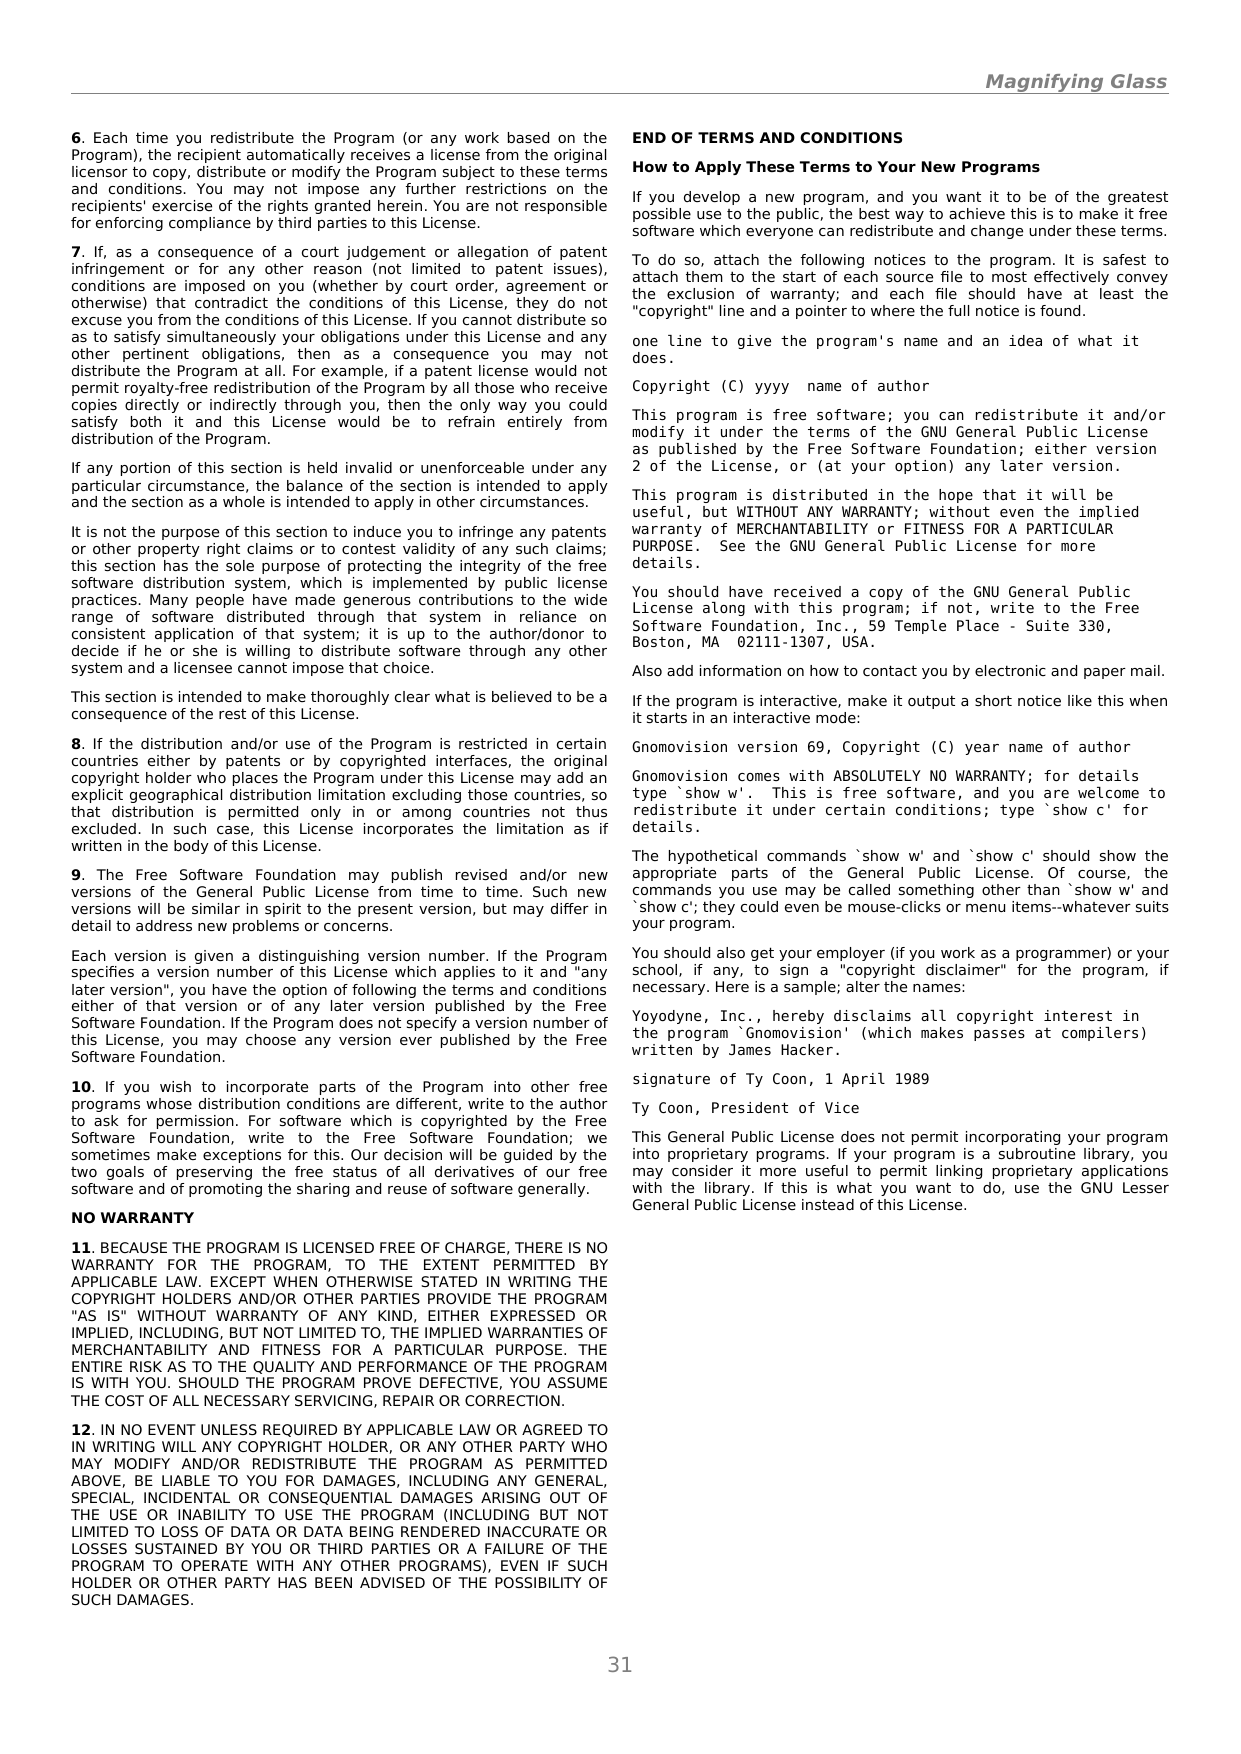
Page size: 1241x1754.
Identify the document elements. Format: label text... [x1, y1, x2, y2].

text How to Apply These Terms to Your New Programs [632, 159, 1169, 176]
text Yoyodyne, Inc., hereby disclaims all copyright interest in the program `Gnomovision' (which makes passes at compilers) written by James Hacker. [632, 1008, 1169, 1059]
text You should have received a copy of the GNU General Public License along with this program; if not, write to the Free Software Foundation, Inc., 59 Temple Place - Suite 330, Boston, MA 02111-1307, USA. [632, 583, 1169, 651]
text If any portion of this section is held invalid or unenforceable under any particular circumstance, the balance of the section is intended to apply and the section as a whole is intended to apply in other circumstances. [71, 460, 608, 511]
text If you develop a new program, and you want it to be of the greatest possible use to the public, the best way to achieve this is to make it free software which everyone can redistribute and change under these terms. [632, 189, 1169, 240]
text If the program is interactive, make it output a short notice like this when it starts in an interactive mode: [632, 693, 1169, 727]
text signature of Ty Coon, 1 April 1989 [632, 1071, 1169, 1088]
text one line to give the program's name and an idea of what it does. [632, 333, 1169, 367]
text This program is distributed in the hope that it will be useful, but WITHOUT ANY WARRANTY; without even the implied warranty of MERCHANTABILITY or FITNESS FOR A PARTICULAR PURPOSE. See the GNU General Public License for more details. [632, 487, 1169, 572]
text 9. The Free Software Foundation may publish revised and/or new versions of the General Public License from time to time. Such new versions will be similar in spirit to the present version, but may differ in detail to address new problems or concerns. [71, 867, 608, 935]
text The hypothetical commands `show w' and `show c' should show the appropriate parts of the General Public License. Of course, the commands you use may be called something other than `show w' and `show c'; they could even be mouse-clicks or menu items--whatever suits your program. [632, 847, 1169, 932]
text 8. If the distribution and/or use of the Program is restricted in certain countries either by patents or by copyrighted interfaces, the original copyright holder who places the Program under this License may add an explicit geographical distribution limitation excluding those countries, so that distribution is permitted only in or among countries not thus excluded. In such case, this License incorporates the limitation as if written in the body of this License. [71, 736, 608, 854]
text It is not the purpose of this section to induce you to infringe any patents or other property right claims or to contest validity of any such claims; this section has the sole purpose of protecting the integrity of the free software distribution system, which is implemented by public license practices. Many people have made generous contributions to the wide range of software distributed through that system in reliance on consistent application of that system; it is up to the author/donor to decide if he or she is willing to distribute software through any other system and a licensee cannot impose that choice. [71, 524, 608, 677]
text 12. IN NO EVENT UNLESS REQUIRED BY APPLICABLE LAW OR AGREED TO IN WRITING WILL ANY COPYRIGHT HOLDER, OR ANY OTHER PARTY WHO MAY MODIFY AND/OR REDISTRIBUTE THE PROGRAM AS PERMITTED ABOVE, BE LIABLE TO YOU FOR DAMAGES, INCLUDING ANY GENERAL, SPECIAL, INCIDENTAL OR CONSEQUENTIAL DAMAGES ARISING OUT OF THE USE OR INABILITY TO USE THE PROGRAM (INCLUDING BUT NOT LIMITED TO LOSS OF DATA OR DATA BEING RENDERED INACCURATE OR LOSSES SUSTAINED BY YOU OR THIRD PARTIES OR A FAILURE OF THE PROGRAM TO OPERATE WITH ANY OTHER PROGRAMS), EVEN IF SUCH HOLDER OR OTHER PARTY HAS BEEN ADVISED OF THE POSSIBILITY OF SUCH DAMAGES. [71, 1422, 608, 1609]
text Gnomovision comes with ABSOLUTELY NO WARRANTY; for details type `show w'. This is free software, and you are welcome to redistribute it under certain conditions; type `show c' for details. [632, 768, 1169, 836]
text NO WARRANTY [71, 1210, 608, 1227]
text Each version is given a distinguishing version number. If the Program specifies a version number of this License which applies to it and "any later version", you have the option of following the terms and conditions either of that version or of any later version published by the Free Software Foundation. If the Program does not specify a version number of this License, you may choose any version ever published by the Free Software Foundation. [71, 947, 608, 1066]
text 10. If you wish to incorporate parts of the Program into other free programs whose distribution conditions are different, write to the author to ask for permission. For software which is copyrighted by the Free Software Foundation, write to the Free Software Foundation; we sometimes make exceptions for this. Our decision will be guided by the two goals of preserving the free status of all derivatives of our free software and of promoting the sharing and reuse of software generally. [71, 1079, 608, 1198]
text You should also get your employer (if you work as a programmer) or your school, if any, to sign a "copyright disclaimer" for the program, if necessary. Here is a sample; alter the names: [632, 945, 1169, 996]
text To do so, attach the following notices to the program. It is safest to attach them to the start of each source file to most effectively convey the exclusion of warranty; and each file should have at least the "copyright" line and a pointer to where the full notice is found. [632, 252, 1169, 320]
text 6. Each time you redistribute the Program (or any work based on the Program), the recipient automatically receives a license from the original licensor to copy, distribute or modify the Program subject to these terms and conditions. You may not impose any further restrictions on the recipients' exercise of the rights granted herein. You are not responsible for enforcing compliance by third parties to this License. [71, 130, 608, 232]
text 7. If, as a consequence of a court judgement or allegation of patent infringement or for any other reason (not limited to patent issues), conditions are imposed on you (whether by court order, agreement or otherwise) that contradict the conditions of this License, they do not excuse you from the conditions of this License. If you cannot distribute so as to satisfy simultaneously your obligations under this License and any other pertinent obligations, then as a consequence you may not distribute the Program at all. For example, if a patent license would not permit royalty-free redistribution of the Program by all those who receive copies directly or indirectly through you, then the only way you could satisfy both it and this License would be to refrain entirely from distribution of the Program. [71, 244, 608, 448]
text This General Public License does not permit incorporating your program into proprietary programs. If your program is a subroutine library, you may consider it more useful to permit linking proprietary applications with the library. If this is what you want to do, use the GNU Lesser General Public License instead of this License. [632, 1128, 1169, 1213]
text This program is free software; you can redistribute it and/or modify it under the terms of the GNU General Public License as published by the Free Software Foundation; either version 2 of the License, or (at your option) any later version. [632, 407, 1169, 475]
text 11. BECAUSE THE PROGRAM IS LICENSED FREE OF CHARGE, THERE IS NO WARRANTY FOR THE PROGRAM, TO THE EXTENT PERMITTED BY APPLICABLE LAW. EXCEPT WHEN OTHERWISE STATED IN WRITING THE COPYRIGHT HOLDERS AND/OR OTHER PARTIES PROVIDE THE PROGRAM "AS IS" WITHOUT WARRANTY OF ANY KIND, EITHER EXPRESSED OR IMPLIED, INCLUDING, BUT NOT LIMITED TO, THE IMPLIED WARRANTIES OF MERCHANTABILITY AND FITNESS FOR A PARTICULAR PURPOSE. THE ENTIRE RISK AS TO THE QUALITY AND PERFORMANCE OF THE PROGRAM IS WITH YOU. SHOULD THE PROGRAM PROVE DEFECTIVE, YOU ASSUME THE COST OF ALL NECESSARY SERVICING, REPAIR OR CORRECTION. [71, 1239, 608, 1409]
text Also add information on how to contact you by electronic and paper mail. [632, 663, 1169, 680]
text This section is intended to make thoroughly clear what is believed to be a consequence of the rest of this License. [71, 689, 608, 723]
text Copyright (C) yyyy name of author [632, 378, 1169, 395]
text Ty Coon, President of Vice [632, 1100, 1169, 1117]
text Gnomovision version 69, Copyright (C) year name of author [632, 739, 1169, 756]
text END OF TERMS AND CONDITIONS [632, 130, 1169, 147]
